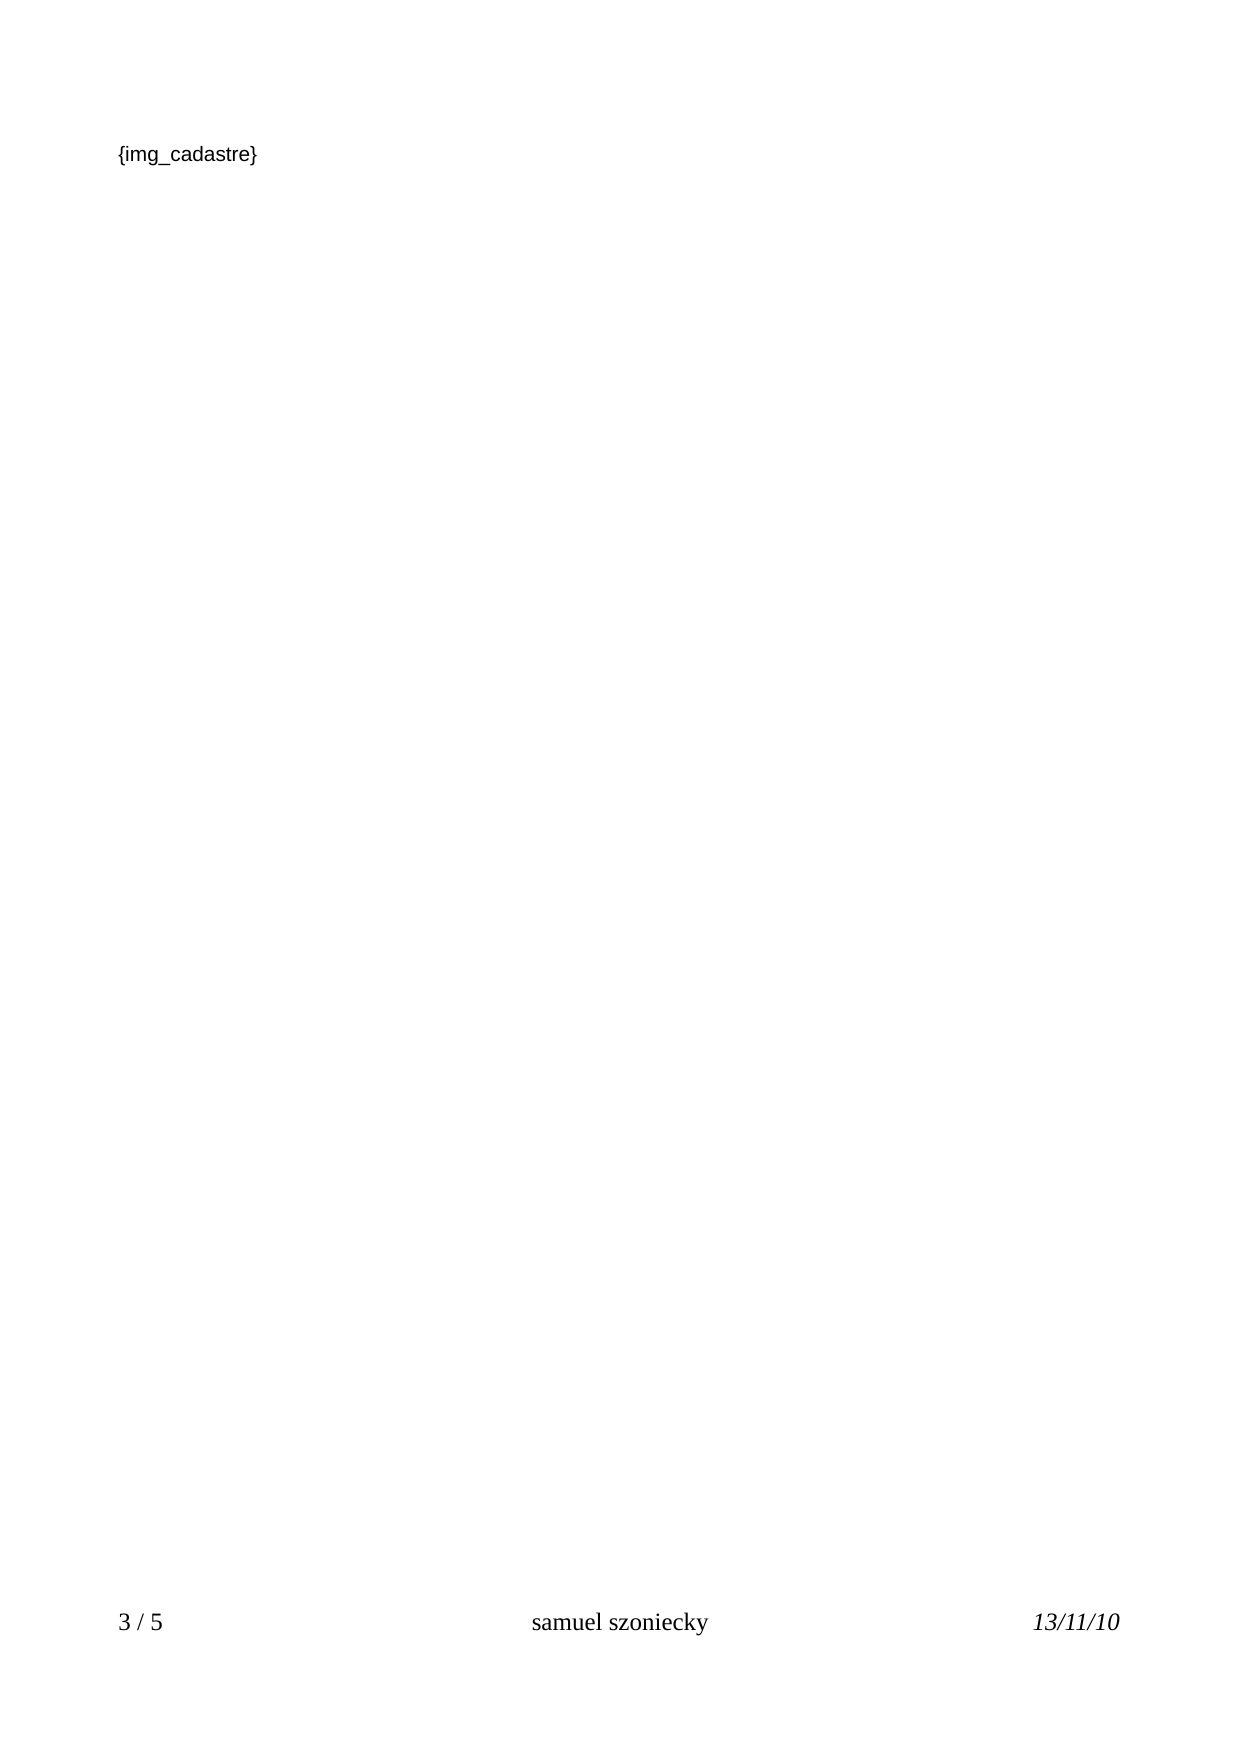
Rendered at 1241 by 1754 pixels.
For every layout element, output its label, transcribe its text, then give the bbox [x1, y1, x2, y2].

text {img_cadastre} [118, 142, 1122, 166]
